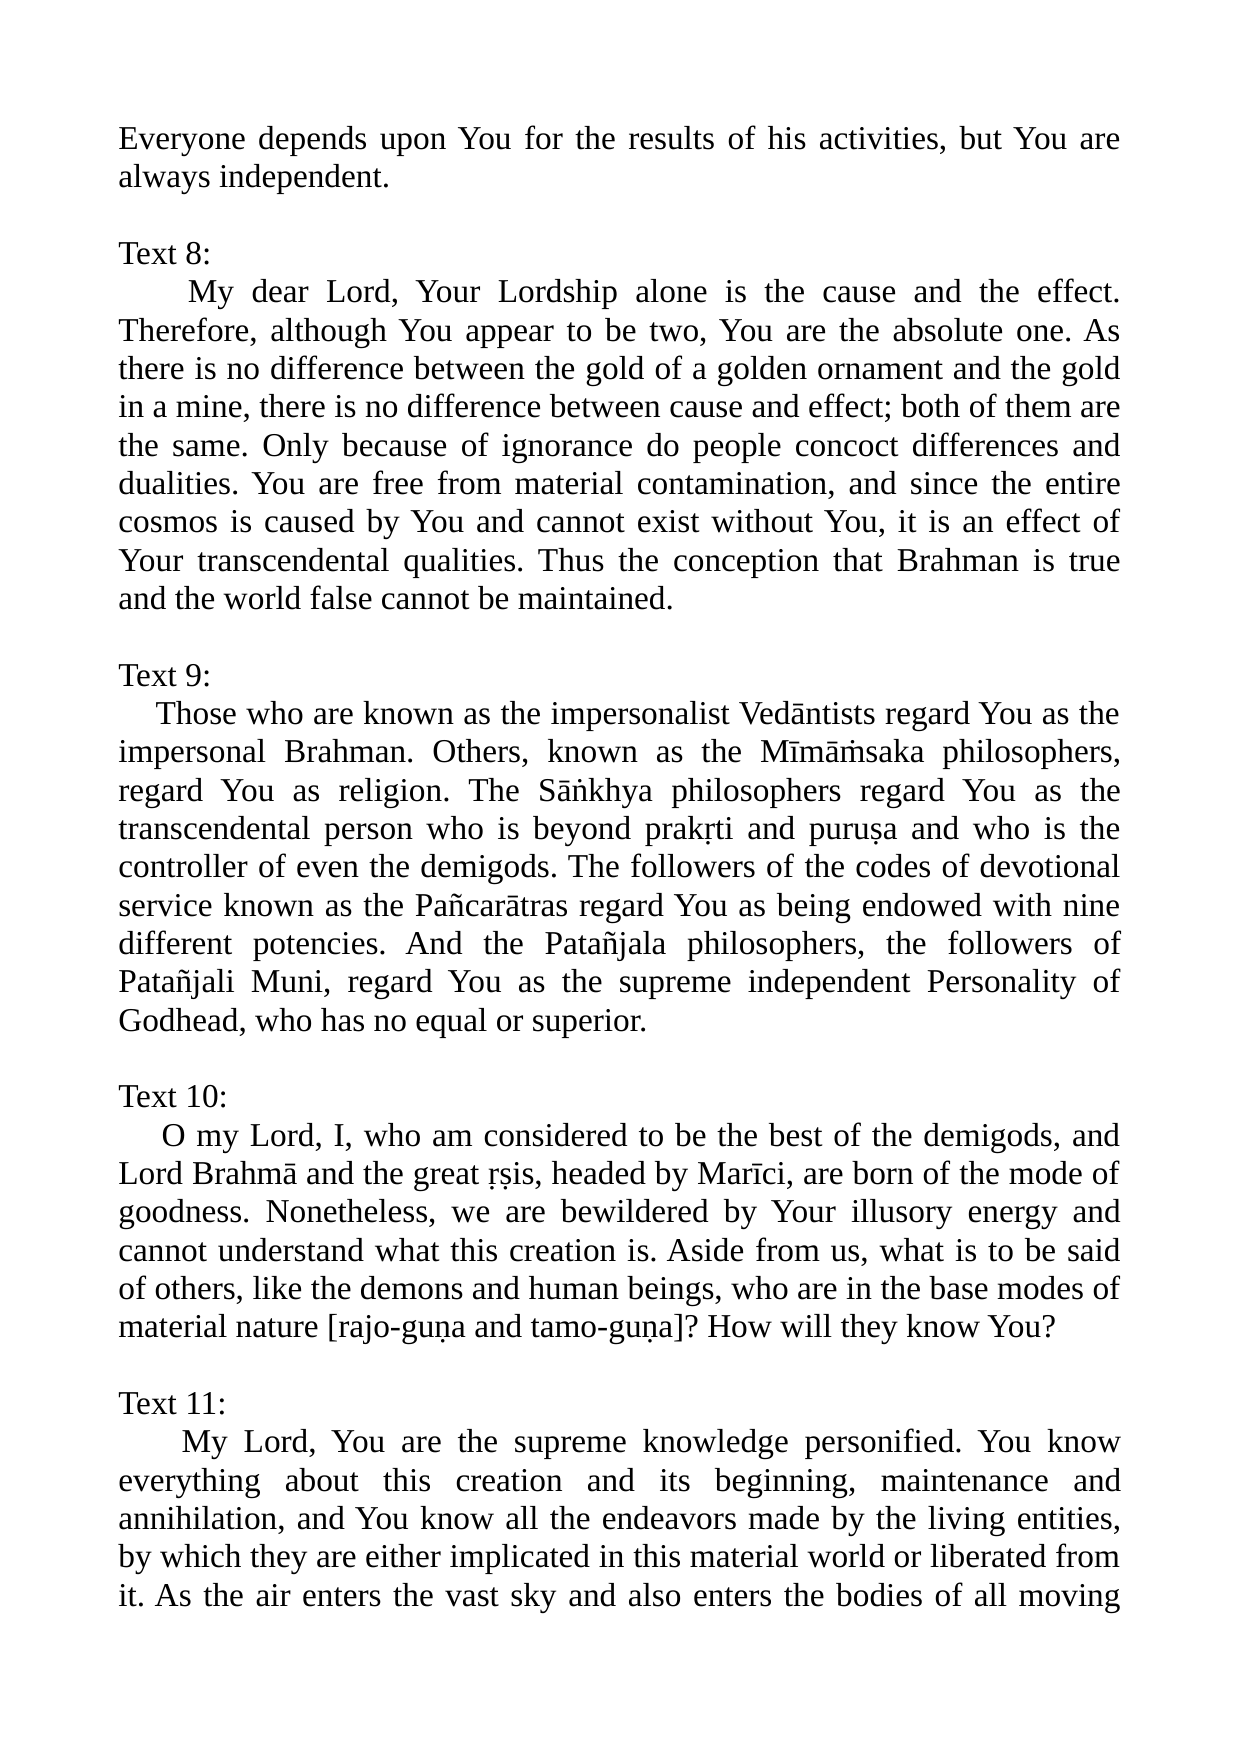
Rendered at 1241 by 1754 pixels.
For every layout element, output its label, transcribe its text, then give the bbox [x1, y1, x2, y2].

text O my Lord, I, who am considered to be the best of the demigods, and Lord Brahmā and the great ṛṣis, headed by Marīci, are born of the mode of goodness. Nonetheless, we are bewildered by Your illusory energy and cannot understand what this creation is. Aside from us, what is to be said of others, like the demons and human beings, who are in the base modes of material nature [rajo-guṇa and tamo-guṇa]? How will they know You? [118, 1115, 1122, 1345]
text Text 11: [118, 1383, 1122, 1421]
text My Lord, You are the supreme knowledge personified. You know everything about this creation and its beginning, maintenance and annihilation, and You know all the endeavors made by the living entities, by which they are either implicated in this material world or liberated from it. As the air enters the vast sky and also enters the bodies of all moving [118, 1421, 1122, 1613]
text Text 10: [118, 1076, 1122, 1115]
text Text 8: [118, 233, 1122, 271]
text Everyone depends upon You for the results of his activities, but You are always independent. [118, 118, 1122, 195]
text Text 9: [118, 655, 1122, 693]
text Those who are known as the impersonalist Vedāntists regard You as the impersonal Brahman. Others, known as the Mīmāṁsaka philosophers, regard You as religion. The Sāṅkhya philosophers regard You as the transcendental person who is beyond prakṛti and puruṣa and who is the controller of even the demigods. The followers of the codes of devotional service known as the Pañcarātras regard You as being endowed with nine different potencies. And the Patañjala philosophers, the followers of Patañjali Muni, regard You as the supreme independent Personality of Godhead, who has no equal or superior. [118, 693, 1122, 1038]
text My dear Lord, Your Lordship alone is the cause and the effect. Therefore, although You appear to be two, You are the absolute one. As there is no difference between the gold of a golden ornament and the gold in a mine, there is no difference between cause and effect; both of them are the same. Only because of ignorance do people concoct differences and dualities. You are free from material contamination, and since the entire cosmos is caused by You and cannot exist without You, it is an effect of Your transcendental qualities. Thus the conception that Brahman is true and the world false cannot be maintained. [118, 271, 1122, 616]
